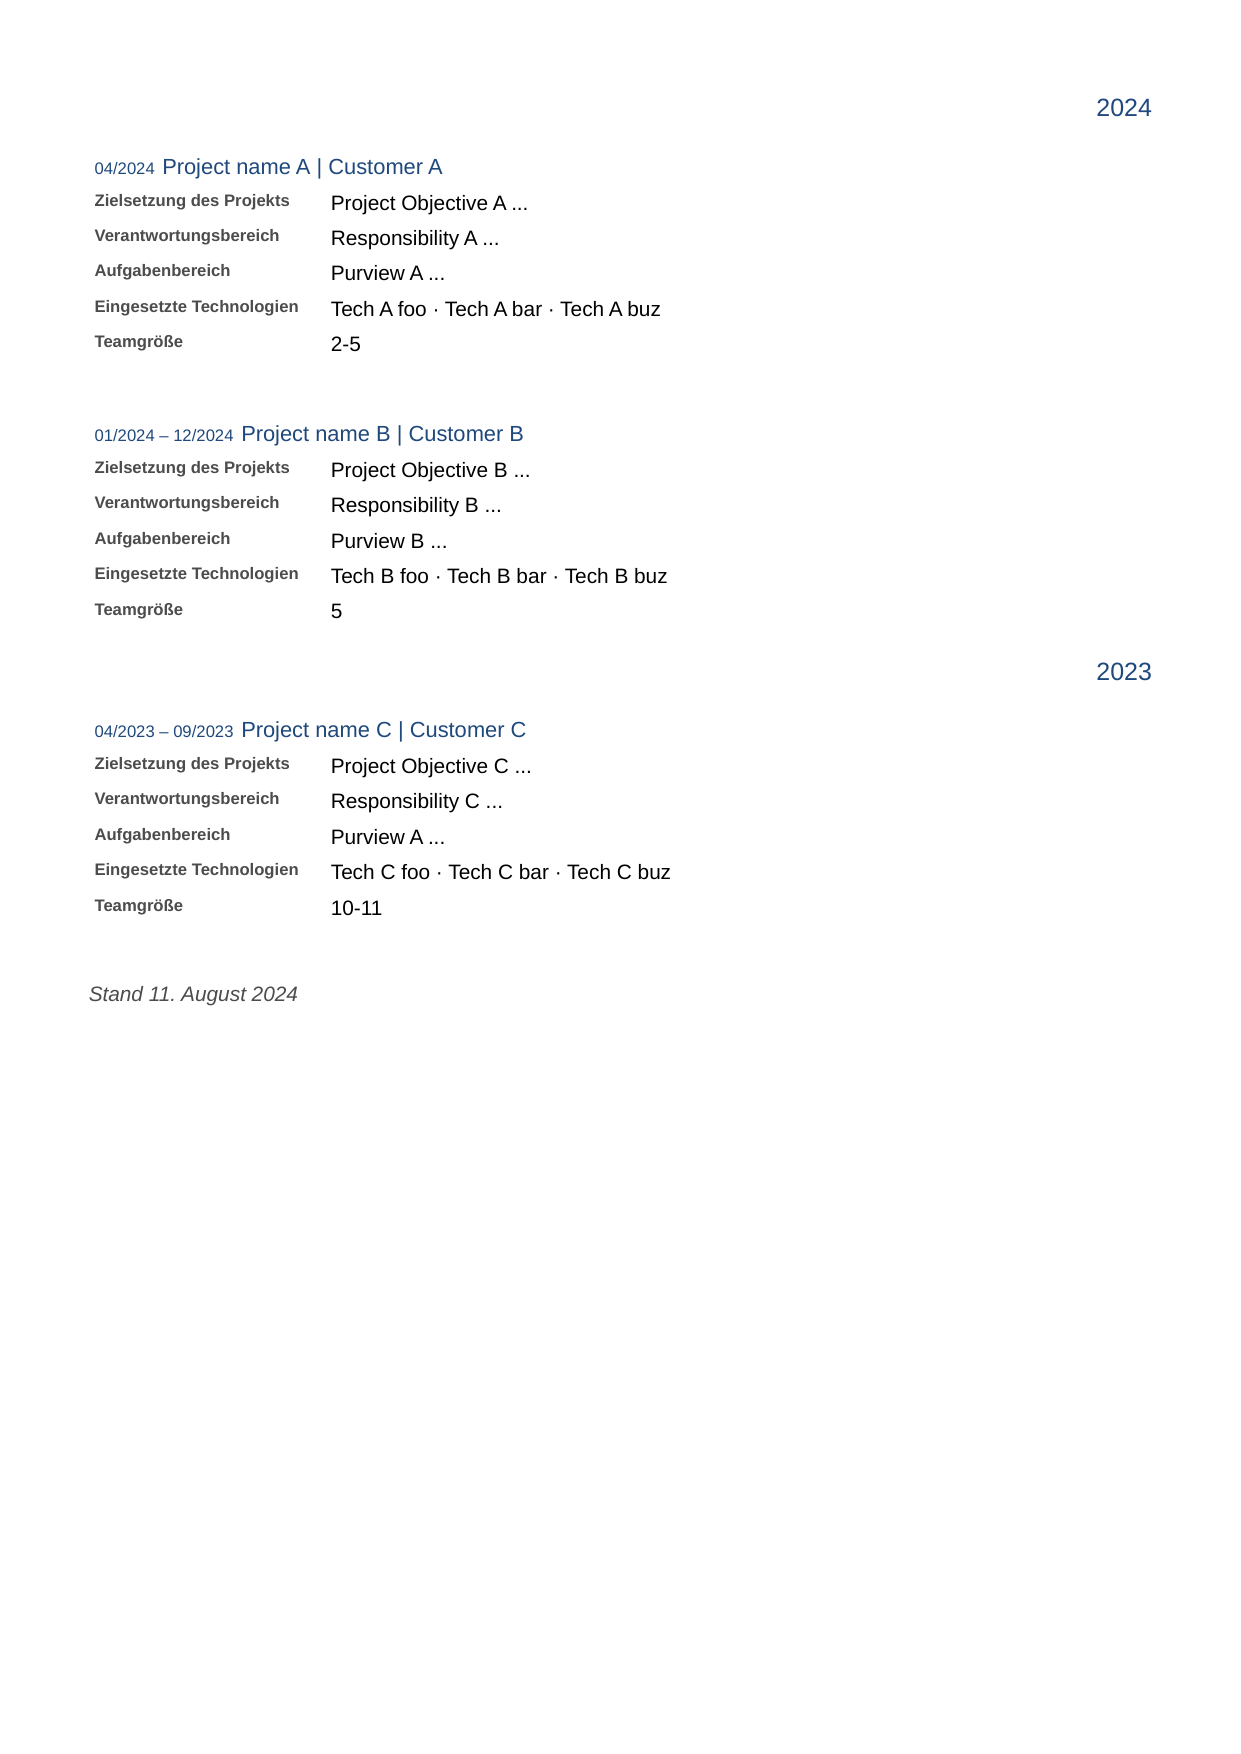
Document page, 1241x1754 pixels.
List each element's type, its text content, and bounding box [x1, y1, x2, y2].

table_cell Teamgröße [89, 890, 325, 925]
text 2024 [88, 93, 1152, 122]
table_cell Verantwortungsbereich [89, 488, 325, 523]
table_cell Responsibility A ... [325, 220, 1152, 256]
table_cell Zielsetzung des Projekts [89, 748, 325, 783]
table_cell Teamgröße [89, 594, 325, 629]
text Stand 11. August 2024 [88, 981, 1152, 1005]
table_cell 2-5 [325, 326, 1152, 362]
table_cell Aufgabenbereich [89, 819, 325, 854]
text 2023 [88, 657, 1152, 685]
table_cell 5 [325, 594, 1152, 629]
table_cell Purview A ... [325, 256, 1152, 291]
table_cell Tech A foo · Tech A bar · Tech A buz [325, 291, 1152, 326]
table_cell Tech C foo · Tech C bar · Tech C buz [325, 854, 1152, 890]
table_cell Project Objective B ... [325, 452, 1152, 487]
table_cell Tech B foo · Tech B bar · Tech B buz [325, 558, 1152, 594]
table_cell Project Objective A ... [325, 185, 1152, 220]
table_cell Eingesetzte Technologien [89, 558, 325, 594]
table_cell Verantwortungsbereich [89, 220, 325, 256]
table_cell Zielsetzung des Projekts [89, 452, 325, 487]
table_cell Zielsetzung des Projekts [89, 185, 325, 220]
table_cell Teamgröße [89, 326, 325, 362]
table_cell Aufgabenbereich [89, 256, 325, 291]
table_header 04/2024 Project name A | Customer A [89, 136, 1152, 185]
table_cell Purview B ... [325, 523, 1152, 558]
table_cell 10-11 [325, 890, 1152, 925]
table_cell Aufgabenbereich [89, 523, 325, 558]
table_cell Eingesetzte Technologien [89, 291, 325, 326]
table_cell Verantwortungsbereich [89, 784, 325, 819]
table_cell Responsibility B ... [325, 488, 1152, 523]
table_cell Project Objective C ... [325, 748, 1152, 783]
table_cell Responsibility C ... [325, 784, 1152, 819]
table_header 01/2024 – 12/2024 Project name B | Customer B [89, 404, 1152, 452]
table_header 04/2023 – 09/2023 Project name C | Customer C [89, 700, 1152, 748]
table_cell Purview A ... [325, 819, 1152, 854]
table_cell Eingesetzte Technologien [89, 854, 325, 890]
